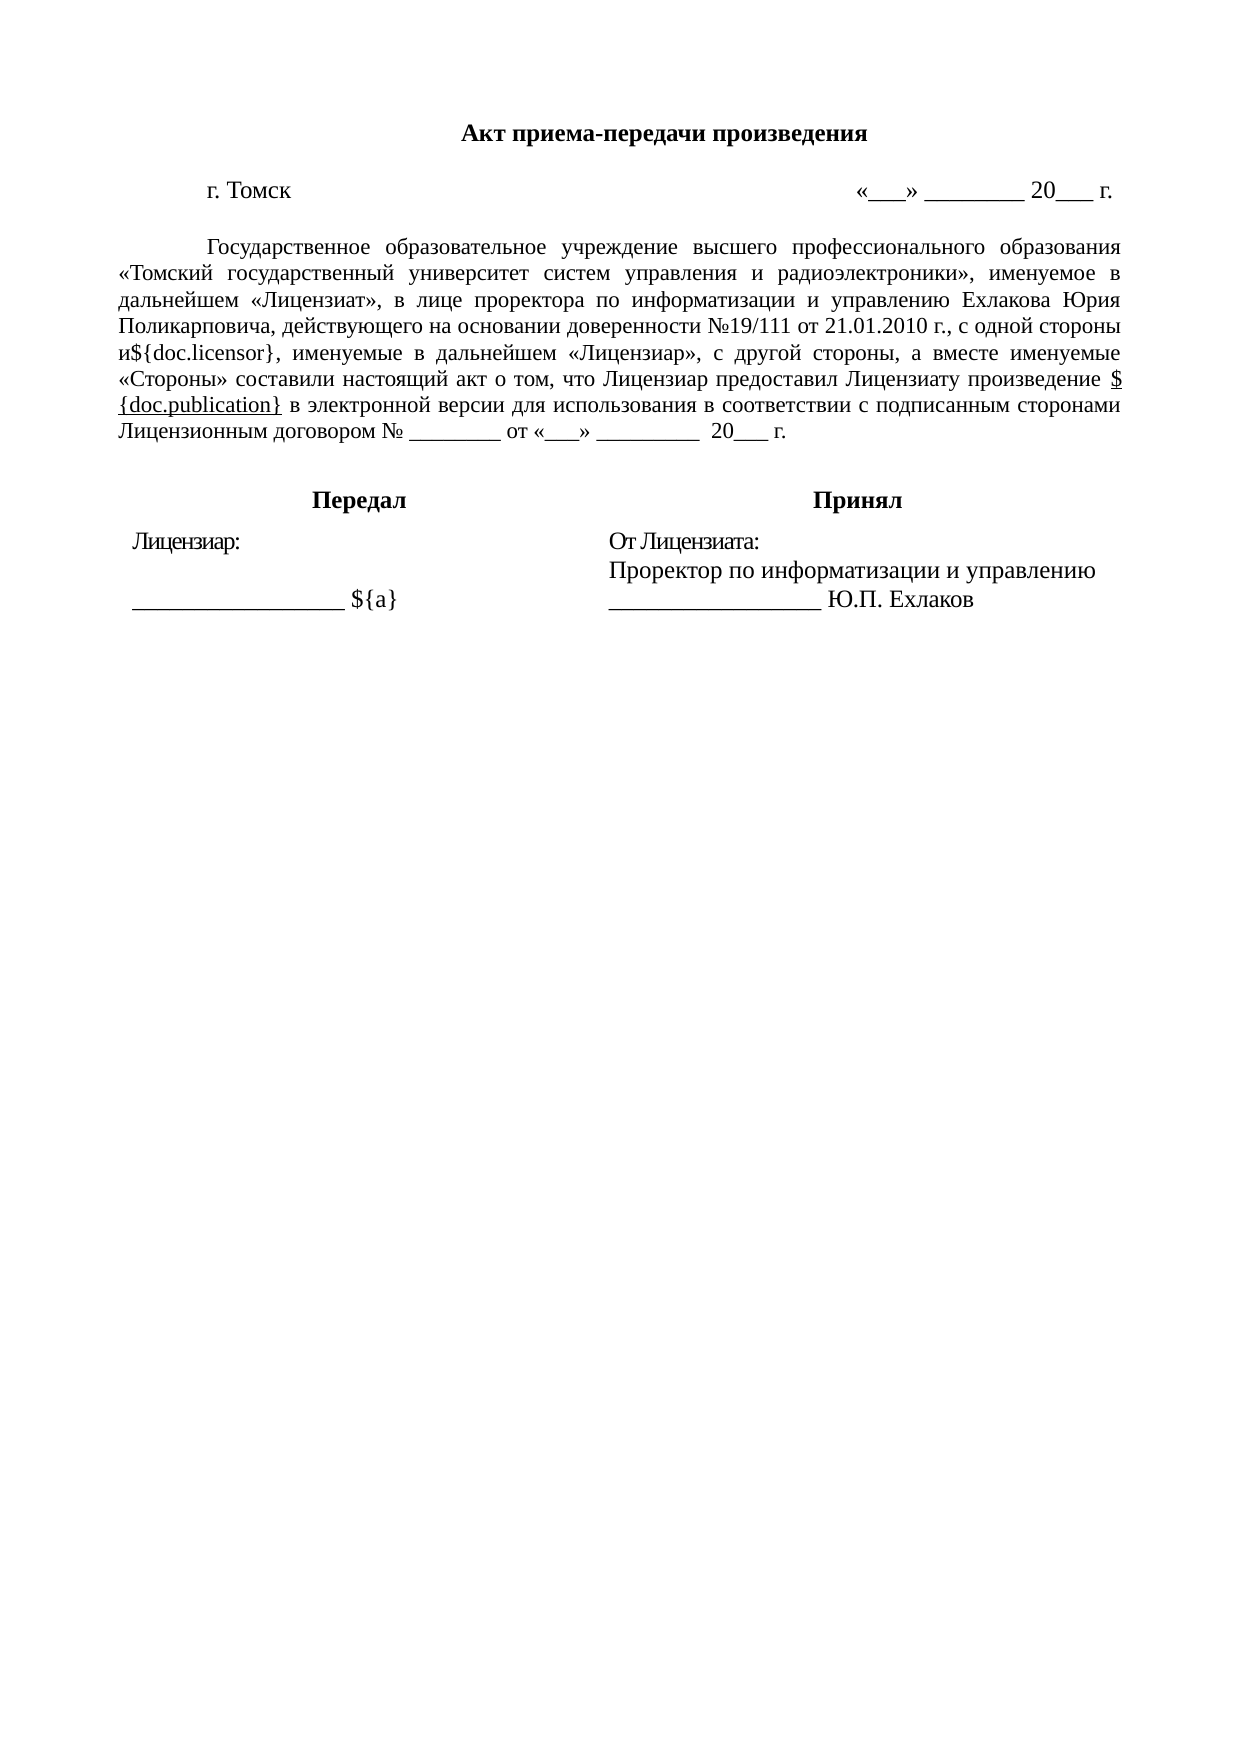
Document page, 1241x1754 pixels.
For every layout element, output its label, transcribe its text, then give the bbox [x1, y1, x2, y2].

table_header Принял [597, 473, 1118, 526]
text г. Томск «___» ________ 20___ г. [118, 176, 1122, 204]
table_header Передал [121, 473, 597, 526]
text Государственное образовательное учреждение высшего профессионального образования «Томский государственный университет систем управления и радиоэлектроники», именуемое в дальнейшем «Лицензиат», в лице проректора по информатизации и управлению Ехлакова Юрия Поликарповича, действующего на основании доверенности №19/111 от 21.01.2010 г., с одной стороны и${doc.licensor}, именуемые в дальнейшем «Лицензиар», с другой стороны, а вместе именуемые «Стороны» составили настоящий акт о том, что Лицензиар предоставил Лицензиату произведение ${doc.publication} в электронной версии для использования в соответствии с подписанным сторонами Лицензионным договором № ________ от «___» _________ 20___ г. [118, 233, 1122, 444]
text Акт приема-передачи произведения [118, 118, 1122, 147]
table_cell Лицензиар: _________________ ${a} [121, 526, 597, 632]
table_cell От Лицензиата: Проректор по информатизации и управлению _________________ Ю.П. Ехлаков [597, 526, 1118, 632]
